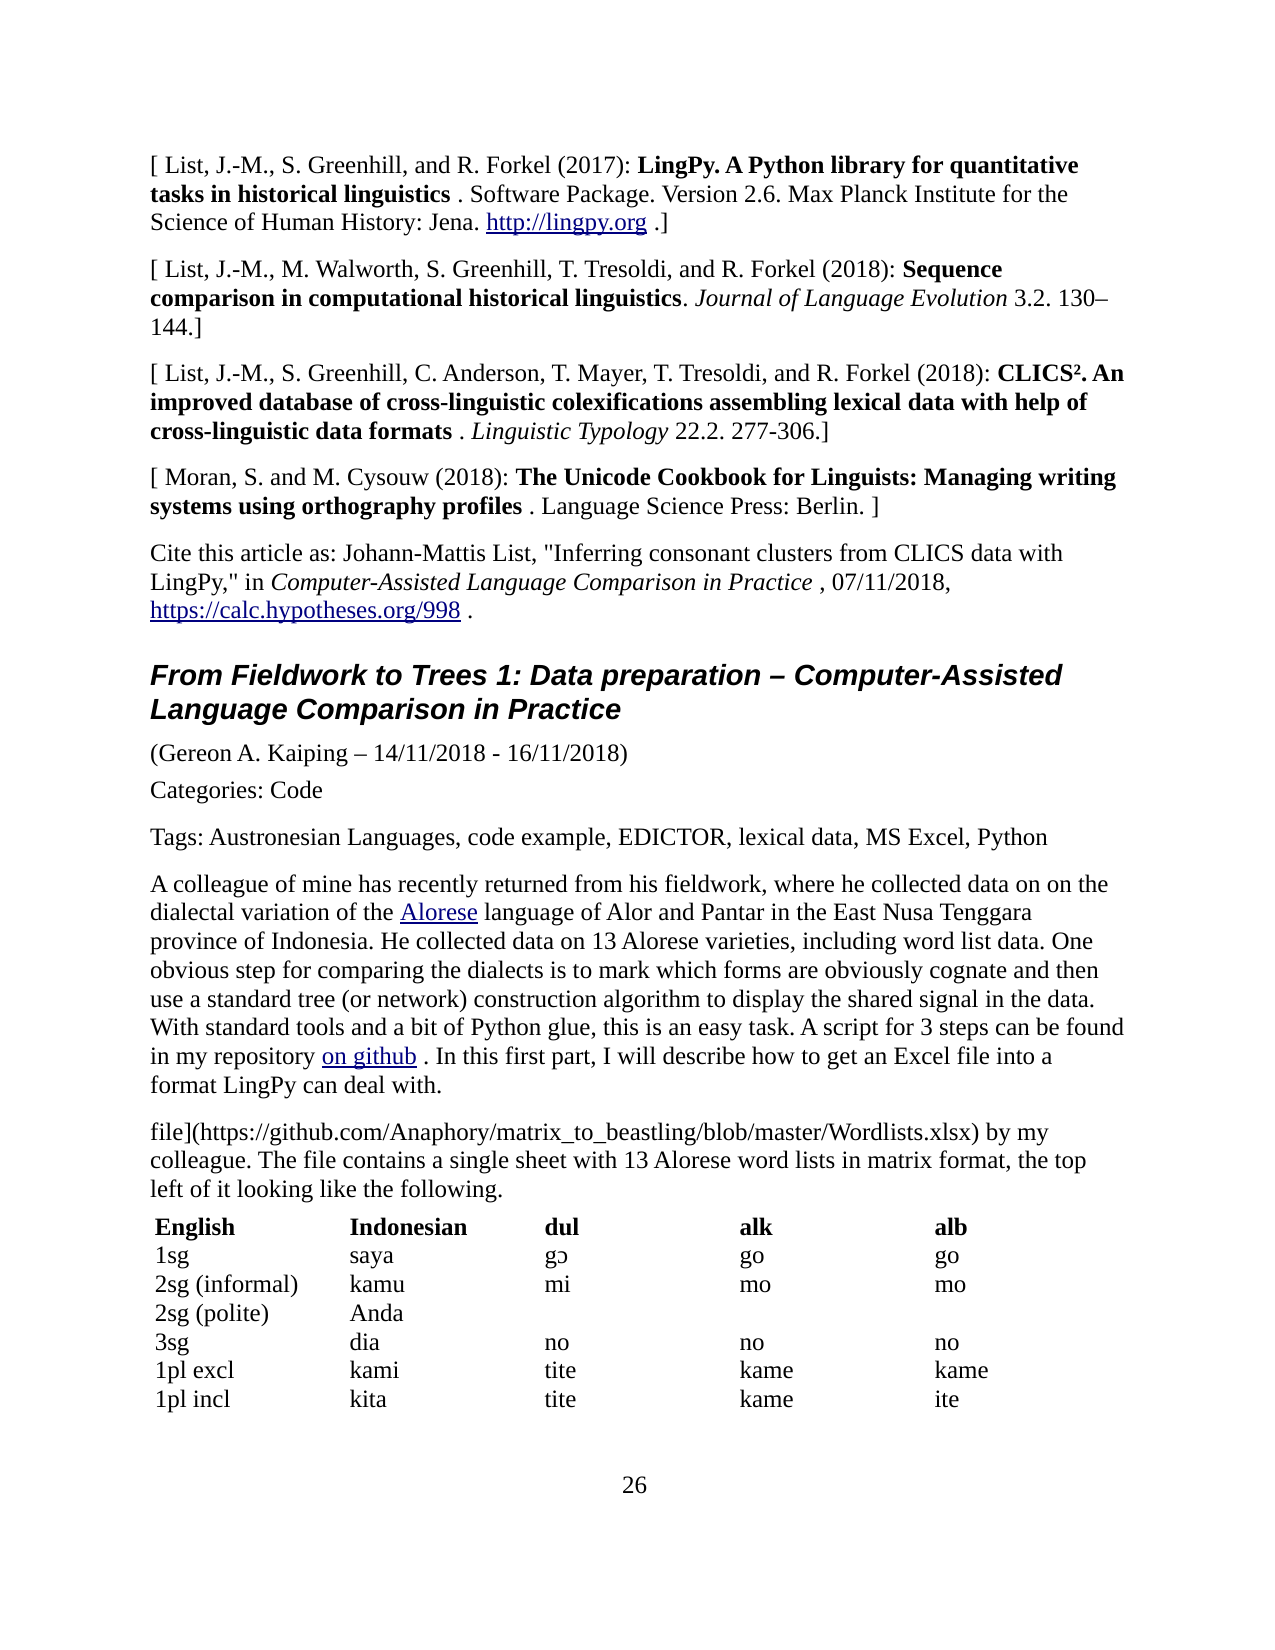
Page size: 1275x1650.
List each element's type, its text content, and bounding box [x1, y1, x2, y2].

table_cell [930, 1298, 1125, 1327]
table_cell go [735, 1241, 930, 1269]
text Tags: Austronesian Languages, code example, EDICTOR, lexical data, MS Excel, Python [150, 822, 1125, 851]
table_cell no [930, 1327, 1125, 1356]
table_cell ite [930, 1384, 1125, 1413]
text A colleague of mine has recently returned from his fieldwork, where he collected data on on the dialectal variation of the Alorese language of Alor and Pantar in the East Nusa Tenggara province of Indonesia. He collected data on 13 Alorese varieties, including word list data. One obvious step for comparing the dialects is to mark which forms are obviously cognate and then use a standard tree (or network) construction algorithm to display the shared signal in the data. With standard tools and a bit of Python glue, this is an easy task. A script for 3 steps can be found in my repository on github . In this first part, I will describe how to get an Excel file into a format LingPy can deal with. [150, 869, 1125, 1099]
table_cell 3sg [150, 1327, 345, 1356]
table_cell 1sg [150, 1241, 345, 1269]
table_cell tite [540, 1384, 735, 1413]
table_header alk [735, 1212, 930, 1241]
text file](https://github.com/Anaphory/matrix_to_beastling/blob/master/Wordlists.xlsx) by my colleague. The file contains a single sheet with 13 Alorese word lists in matrix format, the top left of it looking like the following. [150, 1117, 1125, 1203]
text Cite this article as: Johann-Mattis List, "Inferring consonant clusters from CLICS data with LingPy," in Computer-Assisted Language Comparison in Practice , 07/11/2018, https://calc.hypotheses.org/998 . [150, 538, 1125, 624]
subtitle From Fieldwork to Trees 1: Data preparation – Computer-Assisted Language Comparison in Practice [150, 658, 1125, 725]
table_cell kita [345, 1384, 540, 1413]
table_cell dia [345, 1327, 540, 1356]
table_cell kamu [345, 1269, 540, 1298]
text [ List, J.-M., M. Walworth, S. Greenhill, T. Tresoldi, and R. Forkel (2018): Sequence comparison in computational historical linguistics. Journal of Language Evolution 3.2. 130–144.] [150, 254, 1125, 340]
table_cell mo [930, 1269, 1125, 1298]
table_cell saya [345, 1241, 540, 1269]
table_cell kami [345, 1356, 540, 1384]
table_cell [735, 1298, 930, 1327]
text Categories: Code [150, 775, 1125, 804]
table_cell kame [735, 1384, 930, 1413]
table_cell kame [735, 1356, 930, 1384]
table_cell no [540, 1327, 735, 1356]
text (Gereon A. Kaiping – 14/11/2018 - 16/11/2018) [150, 738, 1125, 766]
table_cell tite [540, 1356, 735, 1384]
table_cell Anda [345, 1298, 540, 1327]
table_cell [540, 1298, 735, 1327]
table_cell 2sg (informal) [150, 1269, 345, 1298]
text [ List, J.-M., S. Greenhill, and R. Forkel (2017): LingPy. A Python library for quantitative tasks in historical linguistics . Software Package. Version 2.6. Max Planck Institute for the Science of Human History: Jena. http://lingpy.org .] [150, 150, 1125, 236]
table_cell go [930, 1241, 1125, 1269]
table_cell 1pl excl [150, 1356, 345, 1384]
table_header alb [930, 1212, 1125, 1241]
table_cell mo [735, 1269, 930, 1298]
text [ Moran, S. and M. Cysouw (2018): The Unicode Cookbook for Linguists: Managing writing systems using orthography profiles . Language Science Press: Berlin. ] [150, 462, 1125, 520]
table_header Indonesian [345, 1212, 540, 1241]
table_cell gɔ [540, 1241, 735, 1269]
table_header English [150, 1212, 345, 1241]
table_header dul [540, 1212, 735, 1241]
table_cell no [735, 1327, 930, 1356]
table_cell 1pl incl [150, 1384, 345, 1413]
text [ List, J.-M., S. Greenhill, C. Anderson, T. Mayer, T. Tresoldi, and R. Forkel (2018): CLICS². An improved database of cross-linguistic colexifications assembling lexical data with help of cross-linguistic data formats . Linguistic Typology 22.2. 277-306.] [150, 358, 1125, 444]
table_cell 2sg (polite) [150, 1298, 345, 1327]
table_cell kame [930, 1356, 1125, 1384]
table_cell mi [540, 1269, 735, 1298]
